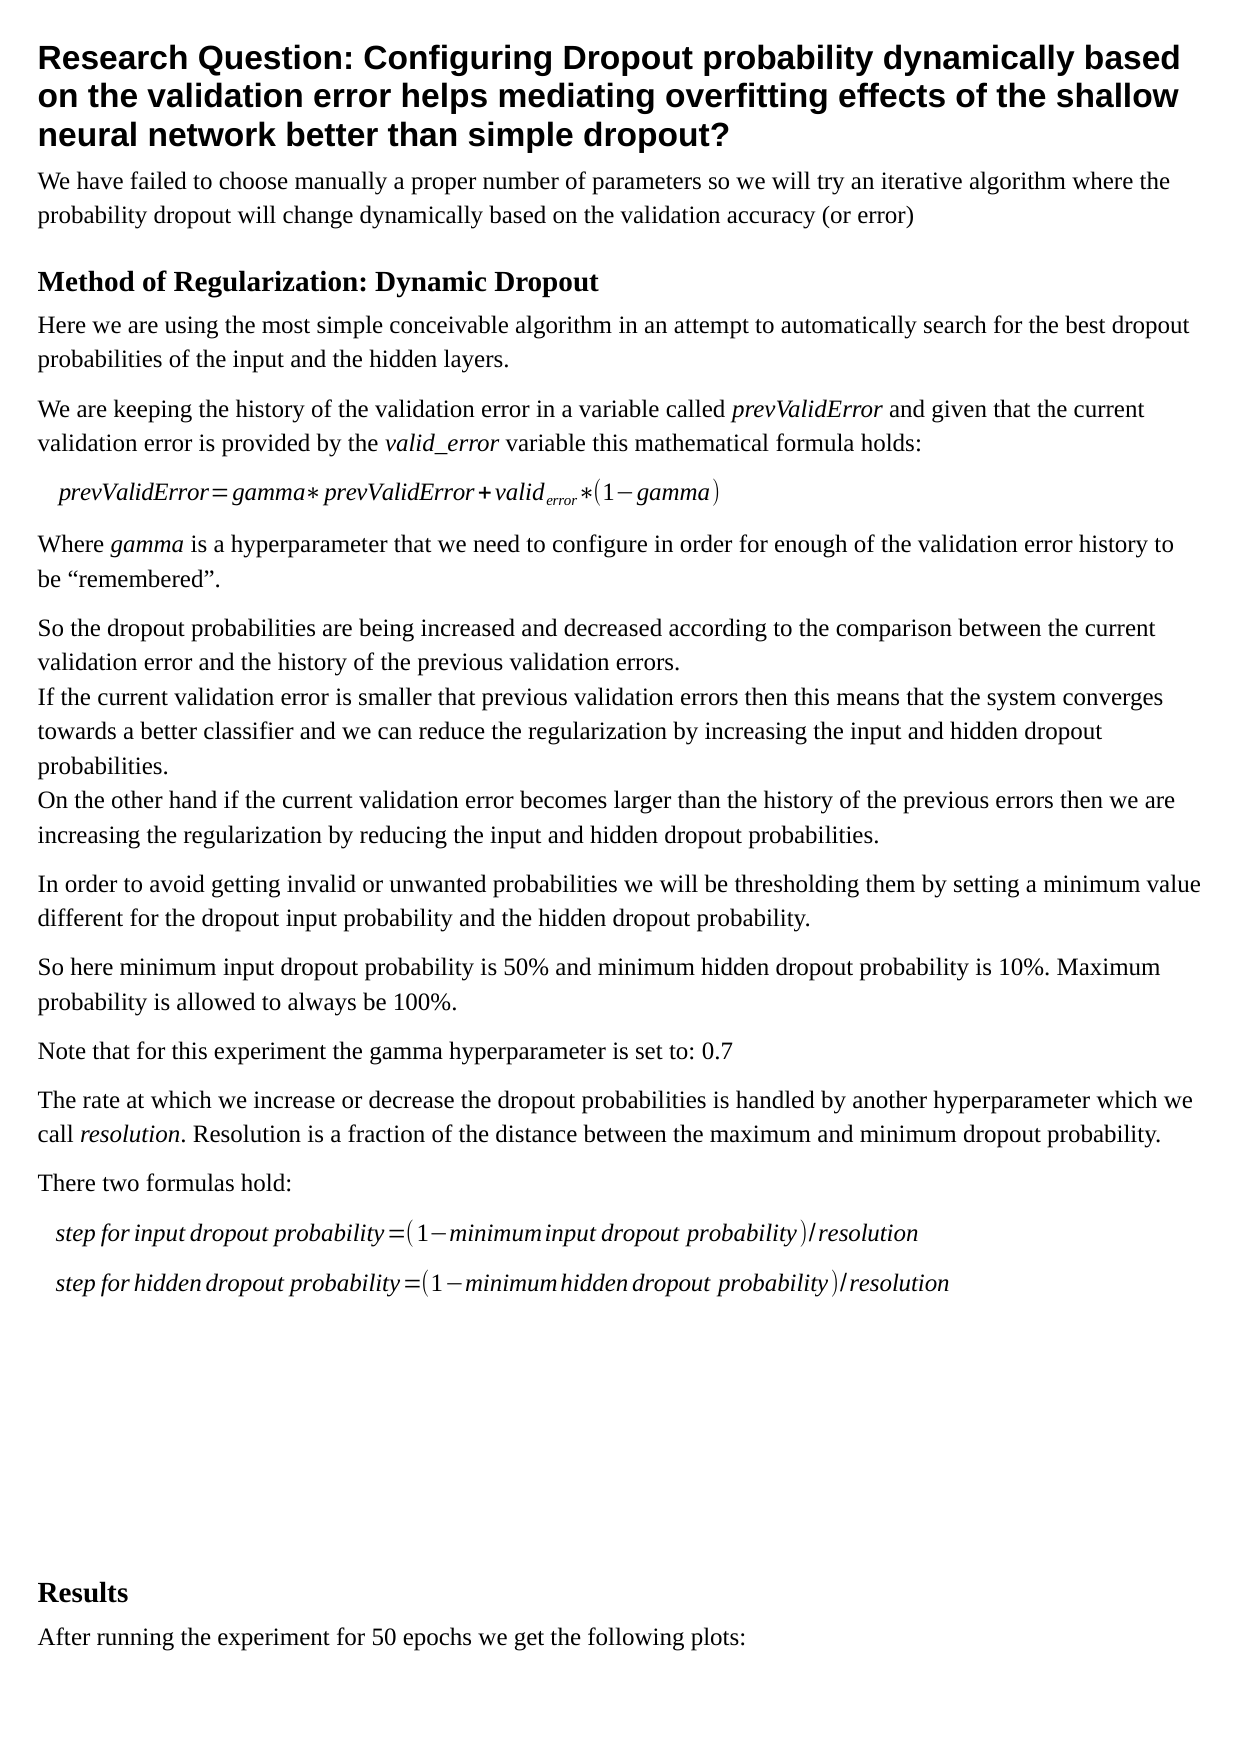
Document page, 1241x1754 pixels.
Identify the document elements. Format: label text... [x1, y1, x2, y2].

subtitle Method of Regularization: Dynamic Dropout [37, 264, 1203, 298]
text So here minimum input dropout probability is 50% and minimum hidden dropout probability is 10%. Maximum probability is allowed to always be 100%. [37, 952, 1203, 1016]
text We have failed to choose manually a proper number of parameters so we will try an iterative algorithm where the probability dropout will change dynamically based on the validation accuracy (or error) [37, 166, 1203, 229]
text After running the experiment for 50 epochs we get the following plots: [37, 1622, 1203, 1650]
text There two formulas hold: [37, 1168, 1203, 1197]
text Note that for this experiment the gamma hyperparameter is set to: 0.7 [37, 1036, 1203, 1065]
subtitle Results [37, 1576, 1203, 1609]
text We are keeping the history of the validation error in a variable called prevValidError and given that the current validation error is provided by the valid_error variable this mathematical formula holds: [37, 394, 1203, 457]
text So the dropout probabilities are being increased and decreased according to the comparison between the current validation error and the history of the previous validation errors. If the current validation error is smaller that previous validation errors then this means that the system converges towards a better classifier and we can reduce the regularization by increasing the input and hidden dropout probabilities. On the other hand if the current validation error becomes larger than the history of the previous errors then we are increasing the regularization by reducing the input and hidden dropout probabilities. [37, 613, 1203, 848]
text Here we are using the most simple conceivable algorithm in an attempt to automatically search for the best dropout probabilities of the input and the hidden layers. [37, 310, 1203, 373]
subtitle Research Question: Configuring Dropout probability dynamically based on the validation error helps mediating overfitting effects of the shallow neural network better than simple dropout? [37, 37, 1203, 153]
text The rate at which we increase or decrease the dropout probabilities is handled by another hyperparameter which we call resolution. Resolution is a fraction of the distance between the maximum and minimum dropout probability. [37, 1085, 1203, 1148]
text Where gamma is a hyperparameter that we need to configure in order for enough of the validation error history to be “remembered”. [37, 529, 1203, 593]
text In order to avoid getting invalid or unwanted probabilities we will be thresholding them by setting a minimum value different for the dropout input probability and the hidden dropout probability. [37, 869, 1203, 932]
